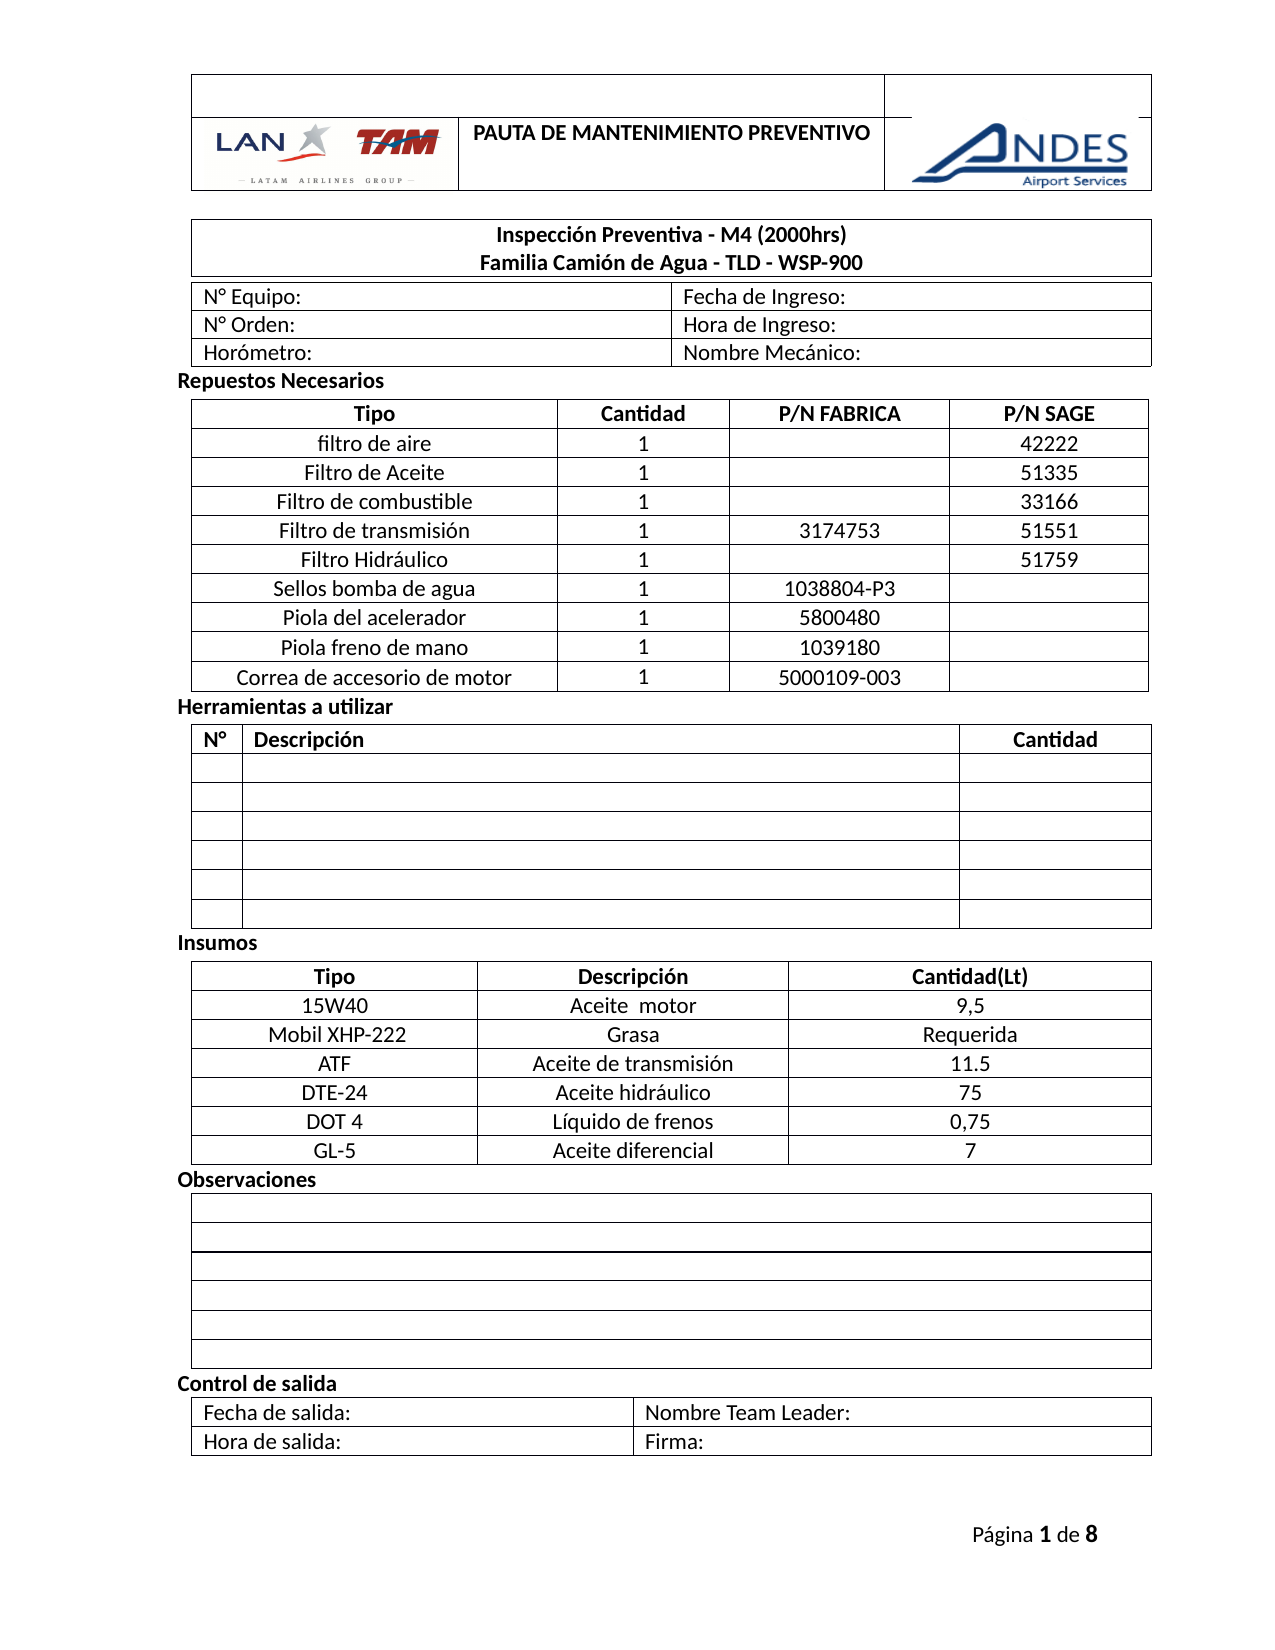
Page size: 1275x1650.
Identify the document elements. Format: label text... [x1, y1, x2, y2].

text Herramientas a utilizar [177, 692, 1098, 720]
table_cell 51759 [950, 545, 1148, 573]
table_cell 1 [558, 574, 729, 602]
table_cell Filtro Hidráulico [192, 545, 557, 573]
table_cell 1 [558, 429, 729, 457]
table_header [192, 1194, 1151, 1222]
table_cell Mobil XHP-222 [192, 1020, 477, 1048]
table_cell 1 [558, 516, 729, 544]
table_cell Sellos bomba de agua [192, 574, 557, 602]
table_cell [950, 632, 1148, 661]
table_cell 1 [558, 632, 729, 661]
table_cell 51551 [950, 516, 1148, 544]
table_cell N° Orden: [192, 311, 671, 338]
table_cell 75 [789, 1078, 1151, 1106]
table_cell [960, 900, 1151, 927]
table_cell [243, 870, 959, 898]
table_cell 1038804-P3 [730, 574, 949, 602]
table_cell Correa de accesorio de motor [192, 662, 557, 691]
table_cell Aceite diferencial [478, 1136, 788, 1164]
table_cell 33166 [950, 487, 1148, 515]
table_header Descripción [243, 725, 959, 753]
table_cell Aceite de transmisión [478, 1049, 788, 1077]
table_cell 3174753 [730, 516, 949, 544]
table_cell Nombre Mecánico: [672, 339, 1151, 366]
table_cell [960, 870, 1151, 898]
table_cell DOT 4 [192, 1107, 477, 1135]
table_cell Piola del acelerador [192, 603, 557, 631]
table_cell [243, 841, 959, 869]
table_header Tipo [192, 400, 557, 428]
table_cell 11.5 [789, 1049, 1151, 1077]
table_cell [192, 1340, 1151, 1368]
table_header Descripción [478, 962, 788, 990]
table_cell [730, 545, 949, 573]
table_cell Aceite motor [478, 991, 788, 1019]
picture [911, 117, 1139, 190]
table_cell [950, 603, 1148, 631]
table_cell 1 [558, 662, 729, 691]
table_cell [192, 812, 242, 840]
table_cell Piola freno de mano [192, 632, 557, 661]
table_cell [243, 783, 959, 811]
table_cell [192, 1281, 1151, 1309]
table_header N° [192, 725, 242, 753]
table_cell Filtro de combustible [192, 487, 557, 515]
table_header Cantidad [960, 725, 1151, 753]
table_cell [730, 429, 949, 457]
table_cell 1 [558, 458, 729, 486]
table_cell [243, 754, 959, 782]
table_cell [243, 900, 959, 927]
table_cell Requerida [789, 1020, 1151, 1048]
table_header Inspección Preventiva - M4 (2000hrs) Familia Camión de Agua - TLD - WSP-900 [192, 220, 1151, 276]
table_cell 1 [558, 487, 729, 515]
table_cell [950, 574, 1148, 602]
table_cell 5800480 [730, 603, 949, 631]
table_cell [192, 1311, 1151, 1338]
table_cell 51335 [950, 458, 1148, 486]
table_cell [960, 754, 1151, 782]
picture [204, 191, 454, 195]
table_cell 9,5 [789, 991, 1151, 1019]
table_cell [192, 870, 242, 898]
table_header Tipo [192, 962, 477, 990]
table_cell 5000109-003 [730, 662, 949, 691]
table_cell Filtro de Aceite [192, 458, 557, 486]
table_header Fecha de Ingreso: [672, 283, 1151, 310]
picture [204, 118, 454, 190]
table_cell [192, 783, 242, 811]
table_cell Hora de salida: [192, 1427, 633, 1455]
table_cell [730, 458, 949, 486]
table_cell Líquido de frenos [478, 1107, 788, 1135]
table_header N° Equipo: [192, 283, 671, 310]
table_cell [192, 1223, 1151, 1251]
table_cell [730, 487, 949, 515]
table_cell [192, 1253, 1151, 1280]
table_cell filtro de aire [192, 429, 557, 457]
table_cell DTE-24 [192, 1078, 477, 1106]
table_header P/N SAGE [950, 400, 1148, 428]
table_header Cantidad [558, 400, 729, 428]
table_cell [960, 841, 1151, 869]
table_cell 7 [789, 1136, 1151, 1164]
table_cell [192, 900, 242, 927]
table_cell Hora de Ingreso: [672, 311, 1151, 338]
table_cell [243, 812, 959, 840]
table_cell ATF [192, 1049, 477, 1077]
table_cell 15W40 [192, 991, 477, 1019]
table_cell [192, 754, 242, 782]
table_header Fecha de salida: [192, 1398, 633, 1426]
table_cell [960, 812, 1151, 840]
text Control de salida [177, 1369, 1098, 1397]
table_cell [960, 783, 1151, 811]
text Repuestos Necesarios [177, 366, 1098, 394]
table_cell 1 [558, 603, 729, 631]
table_cell Grasa [478, 1020, 788, 1048]
table_cell GL-5 [192, 1136, 477, 1164]
table_cell 42222 [950, 429, 1148, 457]
table_cell [192, 841, 242, 869]
table_cell [950, 662, 1148, 691]
table_cell Aceite hidráulico [478, 1078, 788, 1106]
table_header Cantidad(Lt) [789, 962, 1151, 990]
text Insumos [177, 928, 1098, 957]
table_header P/N FABRICA [730, 400, 949, 428]
table_cell Horómetro: [192, 339, 671, 366]
text Observaciones [177, 1165, 1098, 1193]
table_cell 1039180 [730, 632, 949, 661]
table_cell Filtro de transmisión [192, 516, 557, 544]
table_header Nombre Team Leader: [634, 1398, 1151, 1426]
table_cell Firma: [634, 1427, 1151, 1455]
table_cell 0,75 [789, 1107, 1151, 1135]
table_cell 1 [558, 545, 729, 573]
